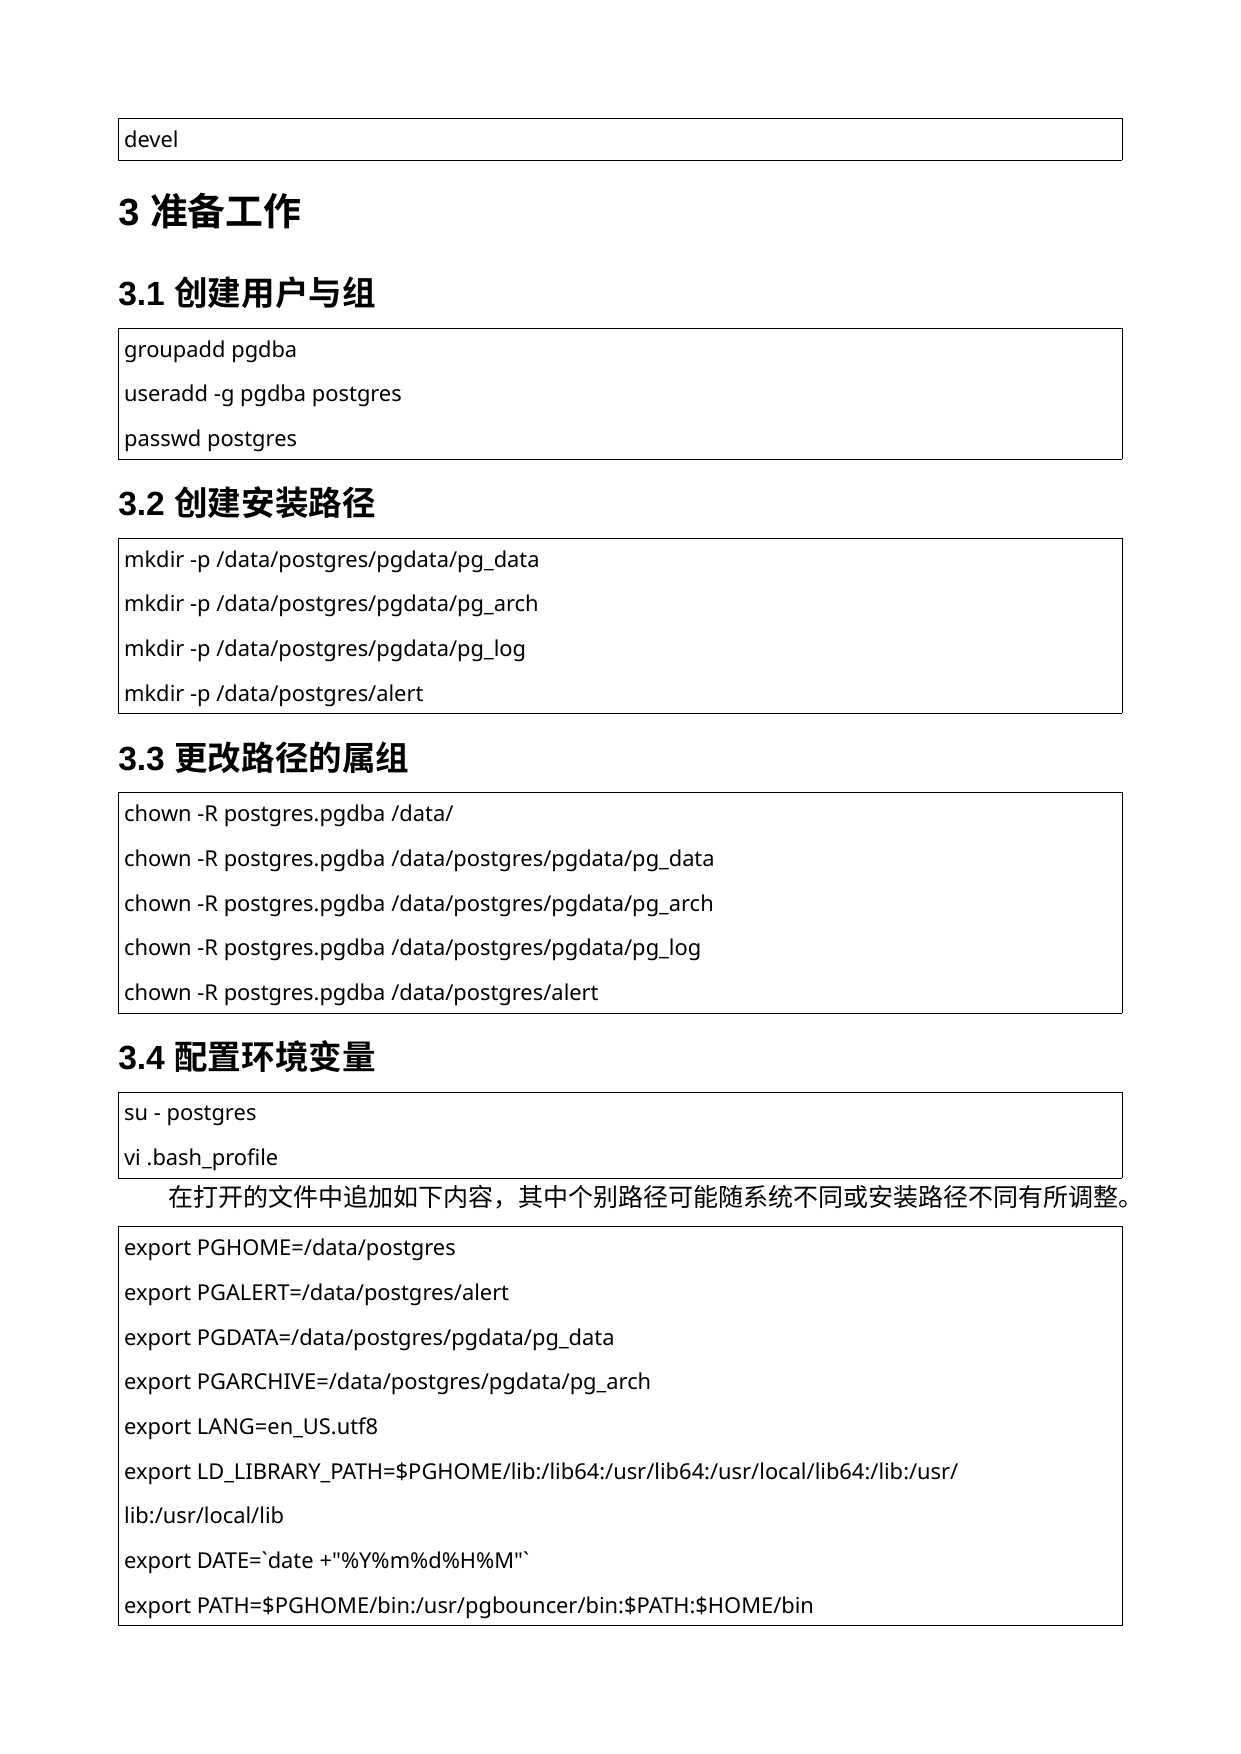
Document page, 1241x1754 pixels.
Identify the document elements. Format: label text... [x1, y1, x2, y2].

table_header export PGHOME=/data/postgres export PGALERT=/data/postgres/alert export PGDATA=/data/postgres/pgdata/pg_data export PGARCHIVE=/data/postgres/pgdata/pg_arch export LANG=en_US.utf8 export LD_LIBRARY_PATH=$PGHOME/lib:/lib64:/usr/lib64:/usr/local/lib64:/lib:/usr/ lib:/usr/local/lib export DATE=`date +"%Y%m%d%H%M"` export PATH=$PGHOME/bin:/usr/pgbouncer/bin:$PATH:$HOME/bin [119, 1227, 1122, 1625]
table_header groupadd pgdba useradd -g pgdba postgres passwd postgres [119, 329, 1122, 458]
subtitle 3.4 配置环境变量 [118, 1033, 1122, 1079]
subtitle 3.2 创建安装路径 [118, 479, 1122, 525]
subtitle 3 准备工作 [118, 184, 1122, 236]
table_header mkdir -p /data/postgres/pgdata/pg_data mkdir -p /data/postgres/pgdata/pg_arch mkdir -p /data/postgres/pgdata/pg_log mkdir -p /data/postgres/alert [119, 539, 1122, 713]
table_header su - postgres vi .bash_profile [119, 1093, 1122, 1178]
subtitle 3.3 更改路径的属组 [118, 734, 1122, 780]
table_header chown -R postgres.pgdba /data/ chown -R postgres.pgdba /data/postgres/pgdata/pg_data chown -R postgres.pgdba /data/postgres/pgdata/pg_arch chown -R postgres.pgdba /data/postgres/pgdata/pg_log chown -R postgres.pgdba /data/postgres/alert [119, 793, 1122, 1012]
table_header devel [119, 119, 1122, 159]
text 在打开的文件中追加如下内容，其中个别路径可能随系统不同或安装路径不同有所调整。 [118, 1179, 1122, 1214]
subtitle 3.1 创建用户与组 [118, 269, 1122, 315]
